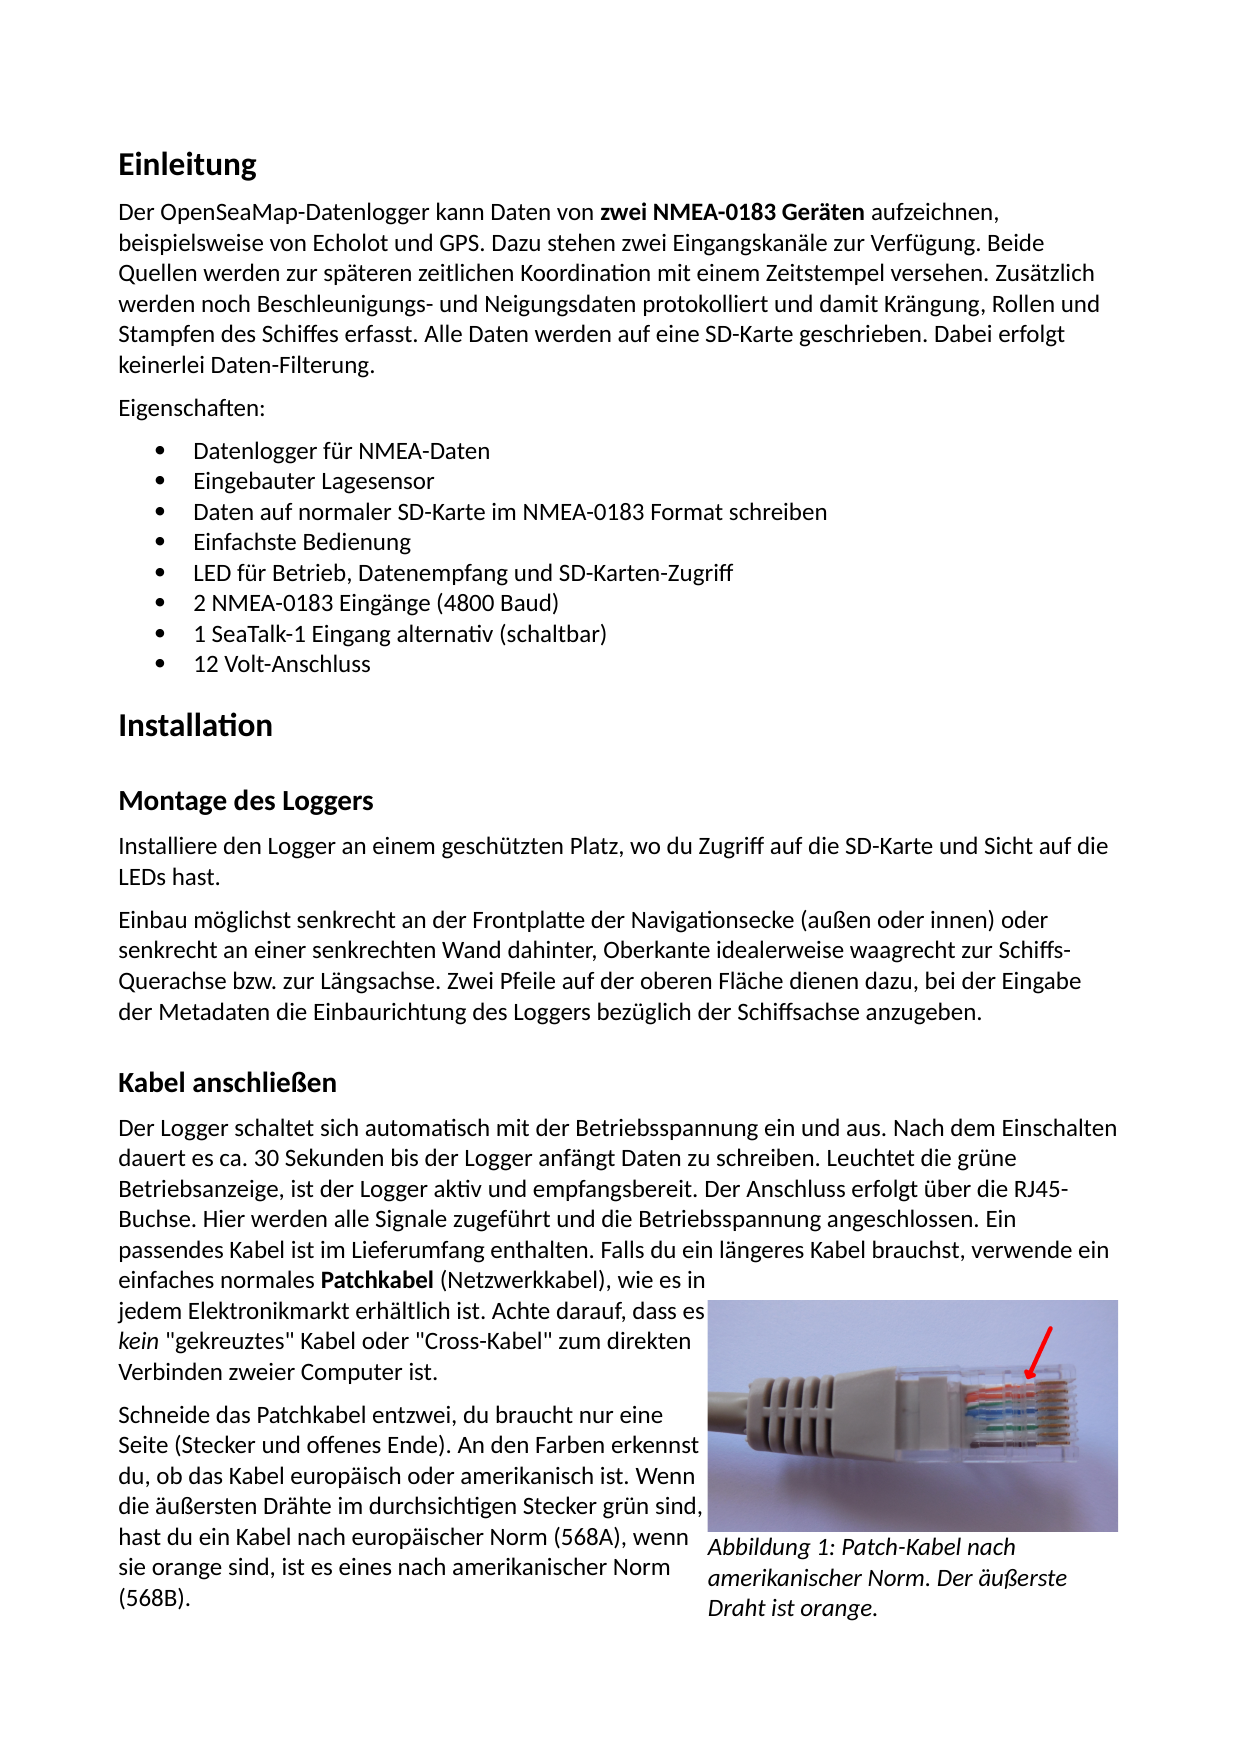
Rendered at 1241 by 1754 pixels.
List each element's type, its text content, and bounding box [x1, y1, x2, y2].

text Schneide das Patchkabel entzwei, du braucht nur eine Seite (Stecker und offenes Ende). An den Farben erkennst du, ob das Kabel europäisch oder amerikanisch ist. Wenn die äußersten Drähte im durchsichtigen Stecker grün sind, hast du ein Kabel nach europäischer Norm (568A), wenn sie orange sind, ist es eines nach amerikanischer Norm (568B). [118, 1399, 707, 1613]
text Der OpenSeaMap-Datenlogger kann Daten von zwei NMEA-0183 Geräten aufzeichnen, beispielsweise von Echolot und GPS. Dazu stehen zwei Eingangskanäle zur Verfügung. Beide Quellen werden zur späteren zeitlichen Koordination mit einem Zeitstempel versehen. Zusätzlich werden noch Beschleunigungs- und Neigungsdaten protokolliert und damit Krängung, Rollen und Stampfen des Schiffes erfasst. Alle Daten werden auf eine SD-Karte geschrieben. Dabei erfolgt keinerlei Daten-Filterung. [118, 196, 1122, 379]
list Eingebauter Lagesensor [156, 466, 1122, 496]
subtitle Montage des Loggers [118, 782, 1122, 818]
list 12 Volt-Anschluss [156, 649, 1122, 679]
text Abbildung 1: Patch-Kabel nach amerikanischer Norm. Der äußerste Draht ist orange. [708, 1532, 1118, 1623]
picture [707, 1300, 1119, 1532]
text Installiere den Logger an einem geschützten Platz, wo du Zugriff auf die SD-Karte und Sicht auf die LEDs hast. [118, 831, 1122, 892]
text Einbau möglichst senkrecht an der Frontplatte der Navigationsecke (außen oder innen) oder senkrecht an einer senkrechten Wand dahinter, Oberkante idealerweise waagrecht zur Schiffs-Querachse bzw. zur Längsachse. Zwei Pfeile auf der oberen Fläche dienen dazu, bei der Eingabe der Metadaten die Einbaurichtung des Loggers bezüglich der Schiffsachse anzugeben. [118, 904, 1122, 1026]
subtitle Kabel anschließen [118, 1064, 1122, 1099]
text Der Logger schaltet sich automatisch mit der Betriebsspannung ein und aus. Nach dem Einschalten dauert es ca. 30 Sekunden bis der Logger anfängt Daten zu schreiben. Leuchtet die grüne Betriebsanzeige, ist der Logger aktiv und empfangsbereit. Der Anschluss erfolgt über die RJ45-Buchse. Hier werden alle Signale zugeführt und die Betriebsspannung angeschlossen. Ein passendes Kabel ist im Lieferumfang enthalten. Falls du ein längeres Kabel brauchst, verwende ein einfaches normales Patchkabel (Netzwerkkabel), wie es in jedem Elektronikmarkt erhältlich ist. Achte darauf, dass es kein "gekreuztes" Kabel oder "Cross-Kabel" zum direkten Verbinden zweier Computer ist. [118, 1112, 1122, 1386]
list 2 NMEA-0183 Eingänge (4800 Baud) [156, 588, 1122, 618]
list LED für Betrieb, Datenempfang und SD-Karten-Zugriff [156, 557, 1122, 588]
subtitle Einleitung [118, 143, 1122, 184]
list 1 SeaTalk-1 Eingang alternativ (schaltbar) [156, 618, 1122, 649]
list Datenlogger für NMEA-Daten [156, 435, 1122, 466]
subtitle Installation [118, 704, 1122, 745]
list Einfachste Bedienung [156, 527, 1122, 557]
text Eigenschaften: [118, 392, 1122, 422]
list Daten auf normaler SD-Karte im NMEA-0183 Format schreiben [156, 496, 1122, 527]
